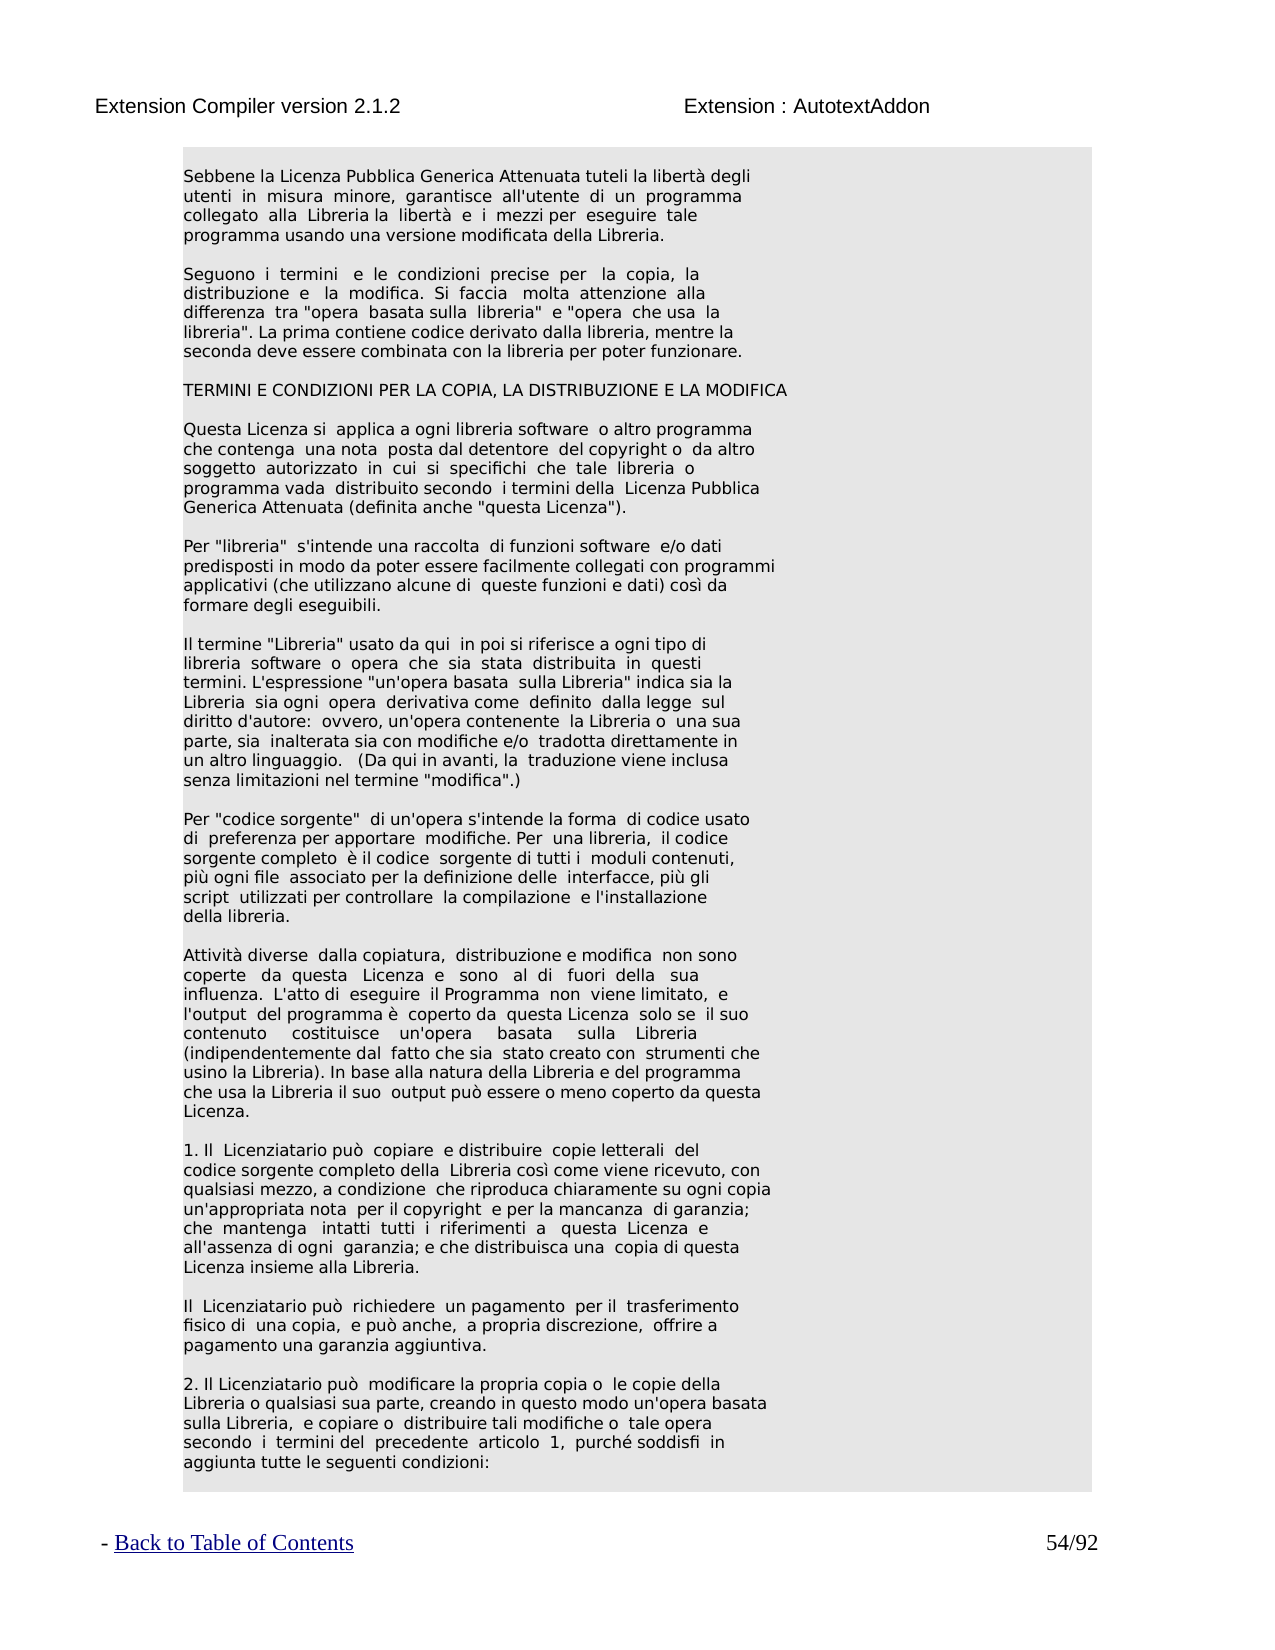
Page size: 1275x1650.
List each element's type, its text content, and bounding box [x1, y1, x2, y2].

text programma vada distribuito secondo i termini della Licenza Pubblica [183, 479, 1092, 498]
text contenuto costituisce un'opera basata sulla Libreria [183, 1024, 1092, 1043]
text Seguono i termini e le condizioni precise per la copia, la [183, 264, 1092, 284]
text che mantenga intatti tutti i riferimenti a questa Licenza e [183, 1219, 1092, 1238]
text usino la Libreria). In base alla natura della Libreria e del programma [183, 1063, 1092, 1082]
text più ogni file associato per la definizione delle interfacce, più gli [183, 868, 1092, 888]
text formare degli eseguibili. [183, 596, 1092, 615]
text l'output del programma è coperto da questa Licenza solo se il suo [183, 1004, 1092, 1024]
text collegato alla Libreria la libertà e i mezzi per eseguire tale [183, 206, 1092, 225]
text Il Licenziatario può richiedere un pagamento per il trasferimento [183, 1297, 1092, 1316]
text fisico di una copia, e può anche, a propria discrezione, offrire a [183, 1316, 1092, 1336]
text aggiunta tutte le seguenti condizioni: [183, 1453, 1092, 1472]
text che usa la Libreria il suo output può essere o meno coperto da questa [183, 1082, 1092, 1102]
text che contenga una nota posta dal detentore del copyright o da altro [183, 440, 1092, 459]
text Per "libreria" s'intende una raccolta di funzioni software e/o dati [183, 537, 1092, 557]
text un altro linguaggio. (Da qui in avanti, la traduzione viene inclusa [183, 751, 1092, 771]
text all'assenza di ogni garanzia; e che distribuisca una copia di questa [183, 1238, 1092, 1258]
text Licenza. [183, 1102, 1092, 1121]
text pagamento una garanzia aggiuntiva. [183, 1336, 1092, 1355]
text predisposti in modo da poter essere facilmente collegati con programmi [183, 557, 1092, 576]
text sulla Libreria, e copiare o distribuire tali modifiche o tale opera [183, 1414, 1092, 1433]
text seconda deve essere combinata con la libreria per poter funzionare. [183, 342, 1092, 362]
text TERMINI E CONDIZIONI PER LA COPIA, LA DISTRIBUZIONE E LA MODIFICA [183, 381, 1092, 401]
text differenza tra "opera basata sulla libreria" e "opera che usa la [183, 303, 1092, 323]
text libreria". La prima contiene codice derivato dalla libreria, mentre la [183, 323, 1092, 342]
text Sebbene la Licenza Pubblica Generica Attenuata tuteli la libertà degli [183, 167, 1092, 186]
text influenza. L'atto di eseguire il Programma non viene limitato, e [183, 985, 1092, 1004]
text di preferenza per apportare modifiche. Per una libreria, il codice [183, 829, 1092, 849]
text sorgente completo è il codice sorgente di tutti i moduli contenuti, [183, 849, 1092, 868]
text programma usando una versione modificata della Libreria. [183, 225, 1092, 245]
text applicativi (che utilizzano alcune di queste funzioni e dati) così da [183, 576, 1092, 596]
text (indipendentemente dal fatto che sia stato creato con strumenti che [183, 1043, 1092, 1063]
text secondo i termini del precedente articolo 1, purché soddisfi in [183, 1433, 1092, 1453]
text distribuzione e la modifica. Si faccia molta attenzione alla [183, 284, 1092, 303]
text senza limitazioni nel termine "modifica".) [183, 771, 1092, 790]
text Libreria sia ogni opera derivativa come definito dalla legge sul [183, 693, 1092, 712]
text 2. Il Licenziatario può modificare la propria copia o le copie della [183, 1375, 1092, 1394]
text Licenza insieme alla Libreria. [183, 1258, 1092, 1277]
text Attività diverse dalla copiatura, distribuzione e modifica non sono [183, 946, 1092, 966]
text della libreria. [183, 907, 1092, 927]
text utenti in misura minore, garantisce all'utente di un programma [183, 186, 1092, 206]
text libreria software o opera che sia stata distribuita in questi [183, 654, 1092, 673]
text Libreria o qualsiasi sua parte, creando in questo modo un'opera basata [183, 1394, 1092, 1414]
text Questa Licenza si applica a ogni libreria software o altro programma [183, 420, 1092, 440]
text Il termine "Libreria" usato da qui in poi si riferisce a ogni tipo di [183, 634, 1092, 654]
text diritto d'autore: ovvero, un'opera contenente la Libreria o una sua [183, 712, 1092, 732]
text parte, sia inalterata sia con modifiche e/o tradotta direttamente in [183, 732, 1092, 751]
text Generica Attenuata (definita anche "questa Licenza"). [183, 498, 1092, 518]
text un'appropriata nota per il copyright e per la mancanza di garanzia; [183, 1199, 1092, 1219]
text qualsiasi mezzo, a condizione che riproduca chiaramente su ogni copia [183, 1180, 1092, 1199]
text script utilizzati per controllare la compilazione e l'installazione [183, 888, 1092, 907]
text termini. L'espressione "un'opera basata sulla Libreria" indica sia la [183, 673, 1092, 693]
text coperte da questa Licenza e sono al di fuori della sua [183, 966, 1092, 985]
text soggetto autorizzato in cui si specifichi che tale libreria o [183, 459, 1092, 479]
text codice sorgente completo della Libreria così come viene ricevuto, con [183, 1160, 1092, 1180]
text Per "codice sorgente" di un'opera s'intende la forma di codice usato [183, 810, 1092, 829]
text 1. Il Licenziatario può copiare e distribuire copie letterali del [183, 1141, 1092, 1160]
